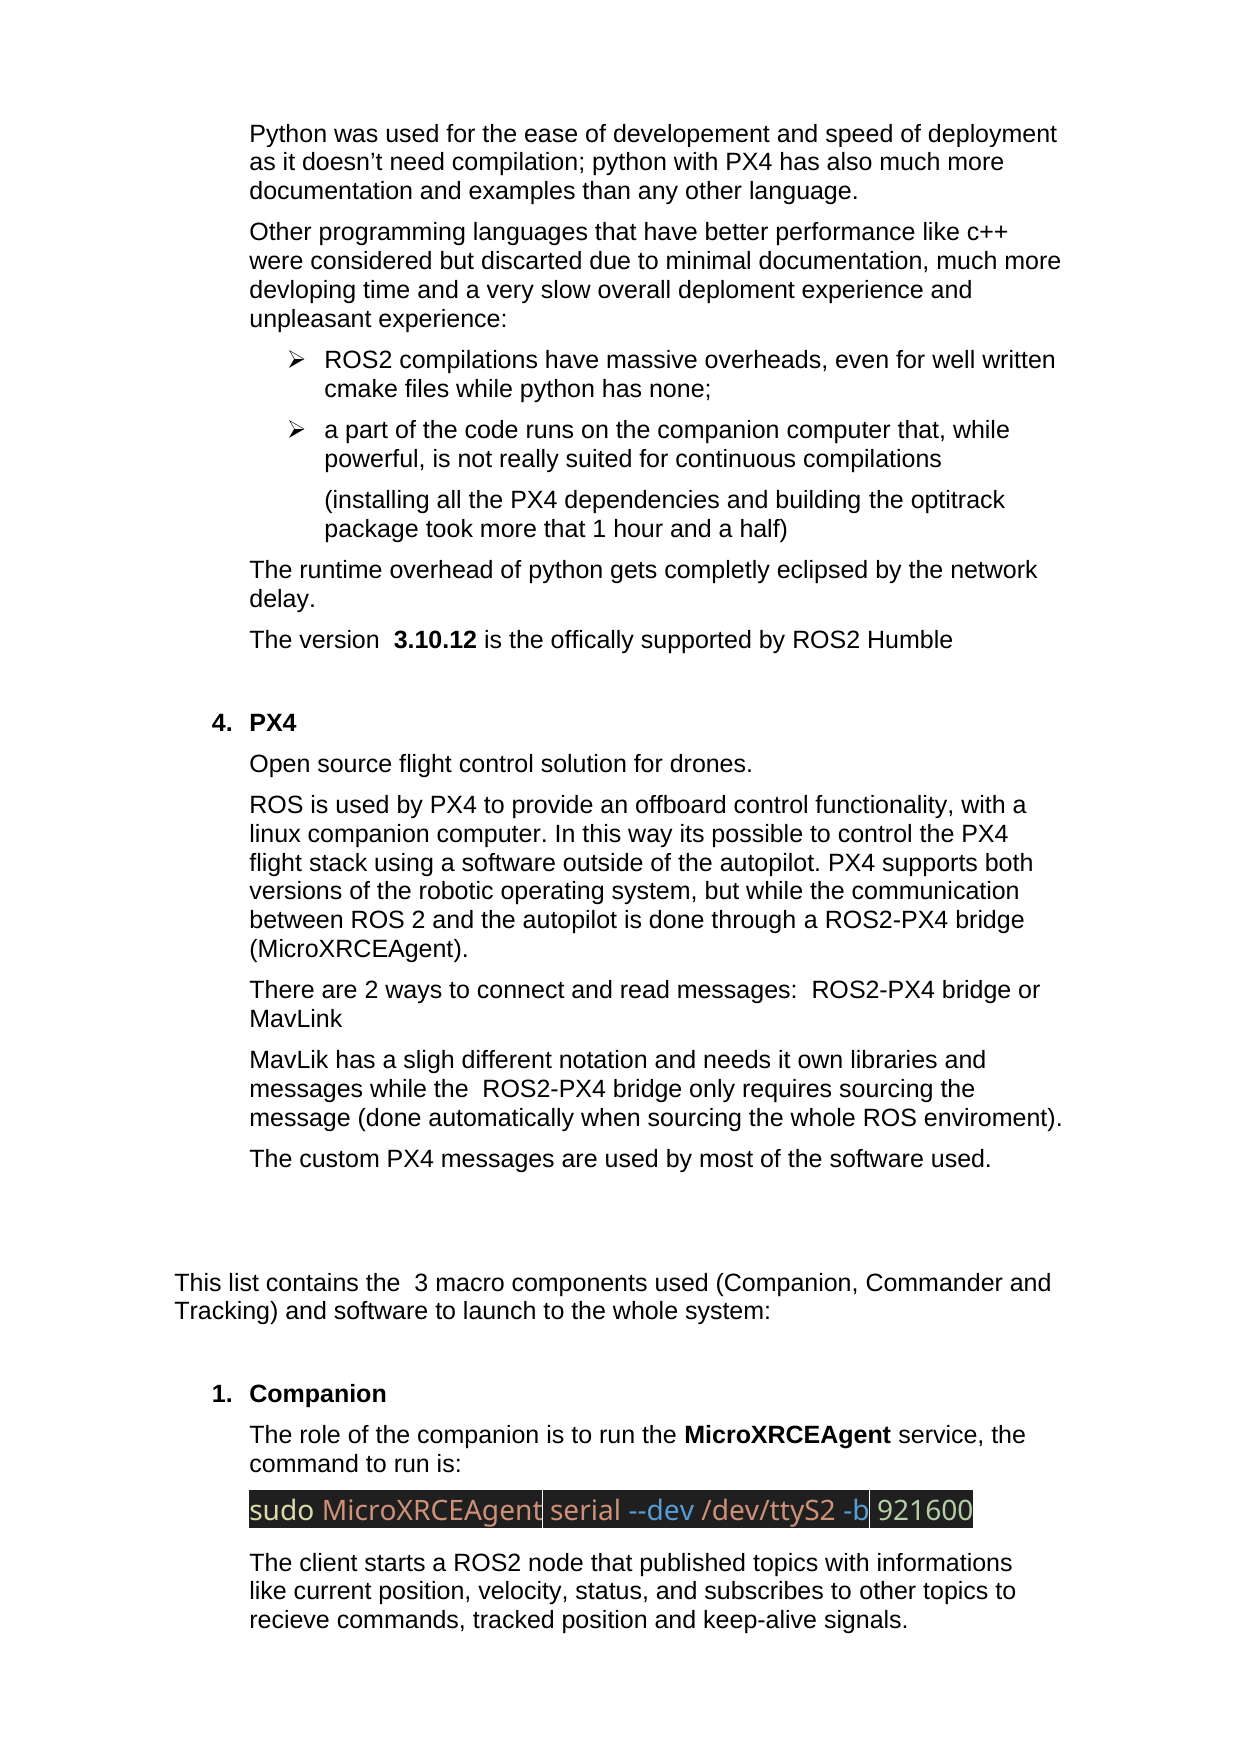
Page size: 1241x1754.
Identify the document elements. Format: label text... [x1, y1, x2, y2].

list Open source flight control solution for drones. [212, 749, 1066, 777]
text MavLik has a sligh different notation and needs it own libraries and messages while the ROS2-PX4 bridge only requires sourcing the message (done automatically when sourcing the whole ROS enviroment). [174, 1045, 1066, 1131]
list PX4 [212, 707, 1066, 736]
text This list contains the 3 macro components used (Companion, Commander and Tracking) and software to launch to the whole system: [174, 1267, 1066, 1325]
list (installing all the PX4 dependencies and building the optitrack package took more that 1 hour and a half) [287, 485, 1066, 542]
list The role of the companion is to run the MicroXRCEAgent service, the command to run is: [212, 1420, 1066, 1477]
text There are 2 ways to connect and read messages: ROS2-PX4 bridge or MavLink [174, 975, 1066, 1032]
list ROS2 compilations have massive overheads, even for well written cmake files while python has none; [287, 345, 1066, 402]
text The custom PX4 messages are used by most of the software used. [174, 1144, 1066, 1172]
text Other programming languages that have better performance like c++ were considered but discarted due to minimal documentation, much more devloping time and a very slow overall deploment experience and unpleasant experience: [174, 217, 1066, 332]
list ROS is used by PX4 to provide an offboard control functionality, with a linux companion computer. In this way its possible to control the PX4 flight stack using a software outside of the autopilot. PX4 supports both versions of the robotic operating system, but while the communication between ROS 2 and the autopilot is done through a ROS2-PX4 bridge (MicroXRCEAgent). [212, 790, 1066, 962]
text The client starts a ROS2 node that published topics with informations like current position, velocity, status, and subscribes to other topics to recieve commands, tracked position and keep-alive signals. [174, 1547, 1066, 1634]
list Companion [212, 1379, 1066, 1407]
text Python was used for the ease of developement and speed of deployment as it doesn’t need compilation; python with PX4 has also much more documentation and examples than any other language. [174, 118, 1066, 205]
text The runtime overhead of python gets completly eclipsed by the network delay. [174, 555, 1066, 612]
list sudo MicroXRCEAgent serial --dev /dev/ttyS2 -b 921600 [212, 1490, 1066, 1528]
list a part of the code runs on the companion computer that, while powerful, is not really suited for continuous compilations [287, 415, 1066, 472]
text The version 3.10.12 is the offically supported by ROS2 Humble [174, 625, 1066, 654]
